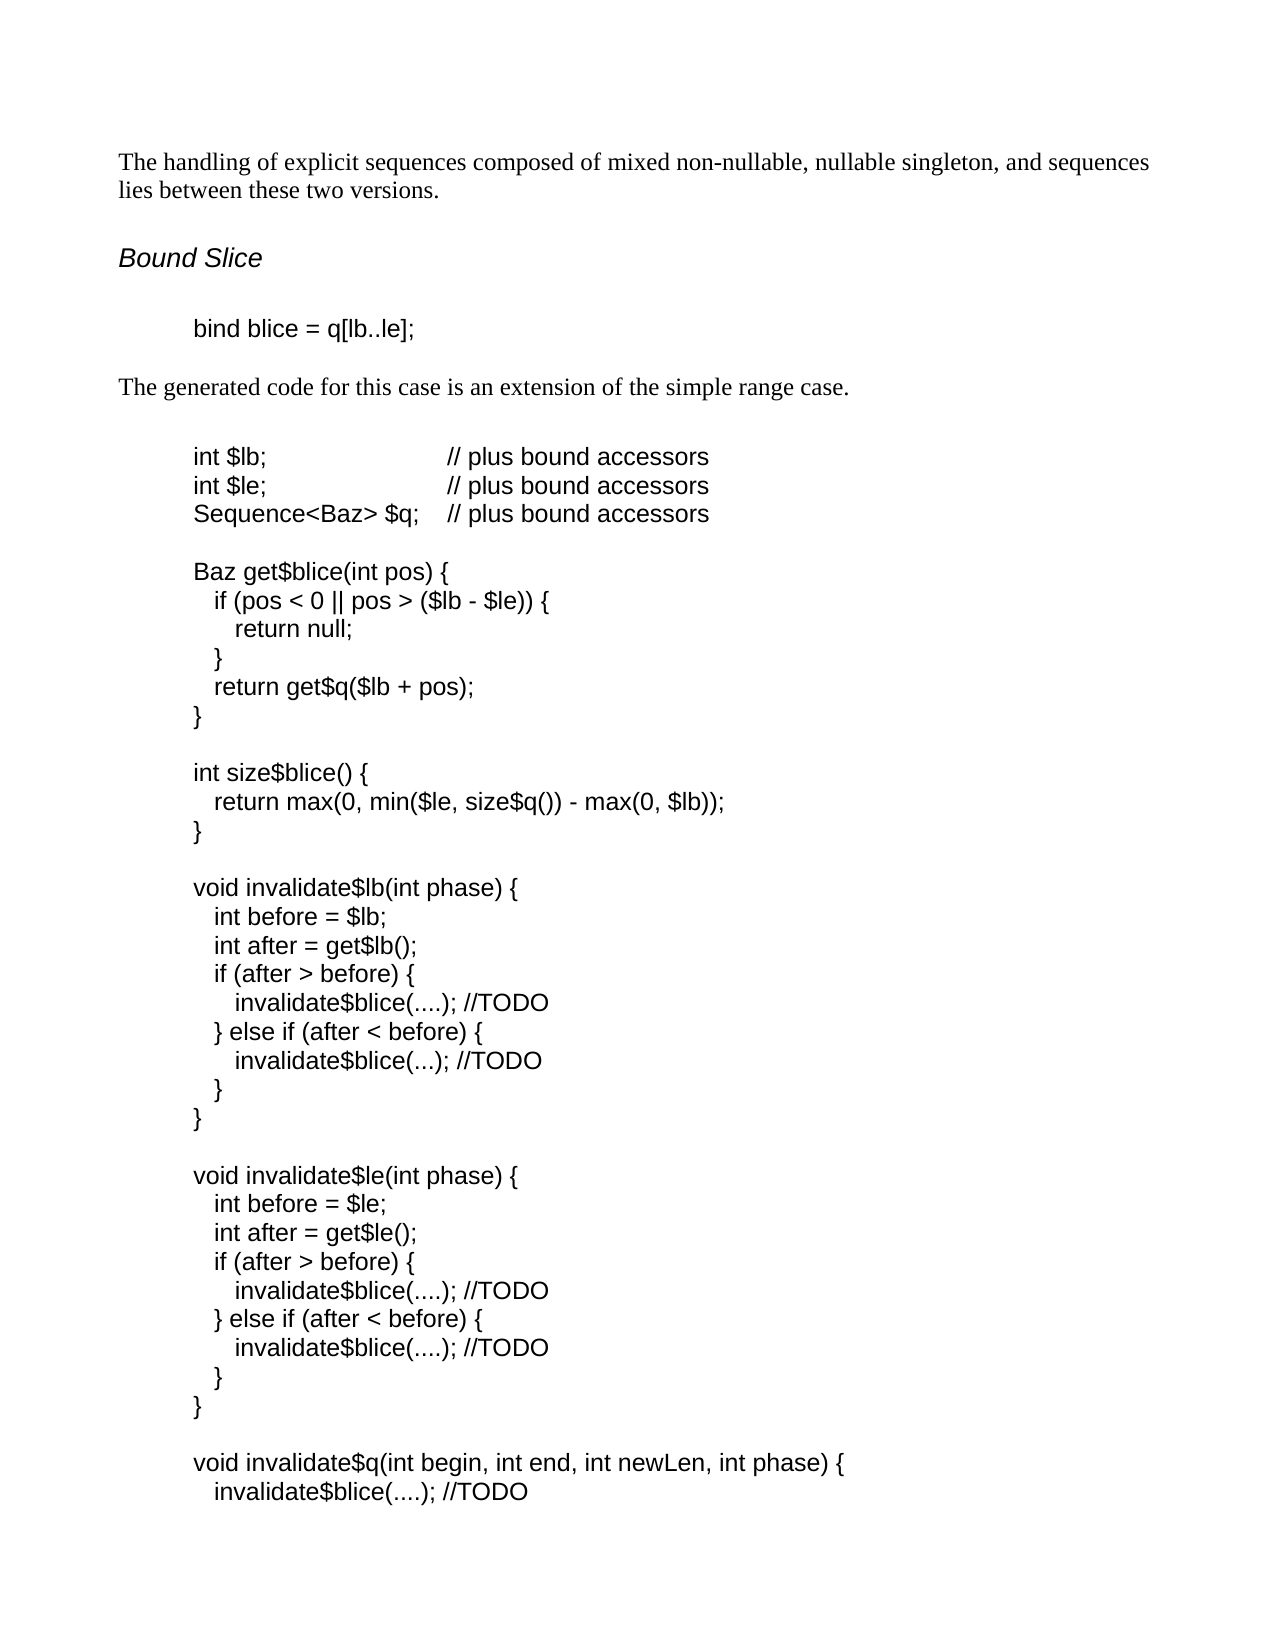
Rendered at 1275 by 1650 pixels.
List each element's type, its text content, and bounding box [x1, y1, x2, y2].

text int size$blice() { [193, 758, 1157, 787]
subtitle Bound Slice [118, 242, 1157, 273]
text invalidate$blice(....); //TODO [193, 1477, 1157, 1506]
text if (pos < 0 || pos > ($lb - $le)) { [193, 586, 1157, 614]
text invalidate$blice(....); //TODO [193, 988, 1157, 1017]
text } [193, 1074, 1157, 1103]
text The handling of explicit sequences composed of mixed non-nullable, nullable singleton, and sequences lies between these two versions. [118, 147, 1157, 204]
text int $le; // plus bound accessors [193, 471, 1157, 499]
text bind blice = q[lb..le]; [193, 314, 1157, 343]
text Baz get$blice(int pos) { [193, 557, 1157, 586]
text int after = get$lb(); [193, 931, 1157, 959]
text } [193, 1391, 1157, 1419]
text int before = $le; [193, 1189, 1157, 1218]
text void invalidate$lb(int phase) { [193, 873, 1157, 902]
text return get$q($lb + pos); [193, 672, 1157, 701]
text invalidate$blice(...); //TODO [193, 1046, 1157, 1074]
text void invalidate$q(int begin, int end, int newLen, int phase) { [193, 1448, 1157, 1477]
text Sequence<Baz> $q; // plus bound accessors [193, 499, 1157, 528]
text } [193, 816, 1157, 844]
text int before = $lb; [193, 902, 1157, 931]
text if (after > before) { [193, 1247, 1157, 1276]
text int $lb; // plus bound accessors [193, 442, 1157, 471]
text void invalidate$le(int phase) { [193, 1161, 1157, 1189]
text return null; [193, 614, 1157, 643]
text invalidate$blice(....); //TODO [193, 1333, 1157, 1362]
text } [193, 701, 1157, 729]
text The generated code for this case is an extension of the simple range case. [118, 372, 1157, 401]
text } else if (after < before) { [193, 1304, 1157, 1333]
text return max(0, min($le, size$q()) - max(0, $lb)); [193, 787, 1157, 816]
text invalidate$blice(....); //TODO [193, 1276, 1157, 1304]
text } [193, 1103, 1157, 1132]
text int after = get$le(); [193, 1218, 1157, 1247]
text } [193, 643, 1157, 672]
text if (after > before) { [193, 959, 1157, 988]
text } else if (after < before) { [193, 1017, 1157, 1046]
text } [193, 1362, 1157, 1391]
